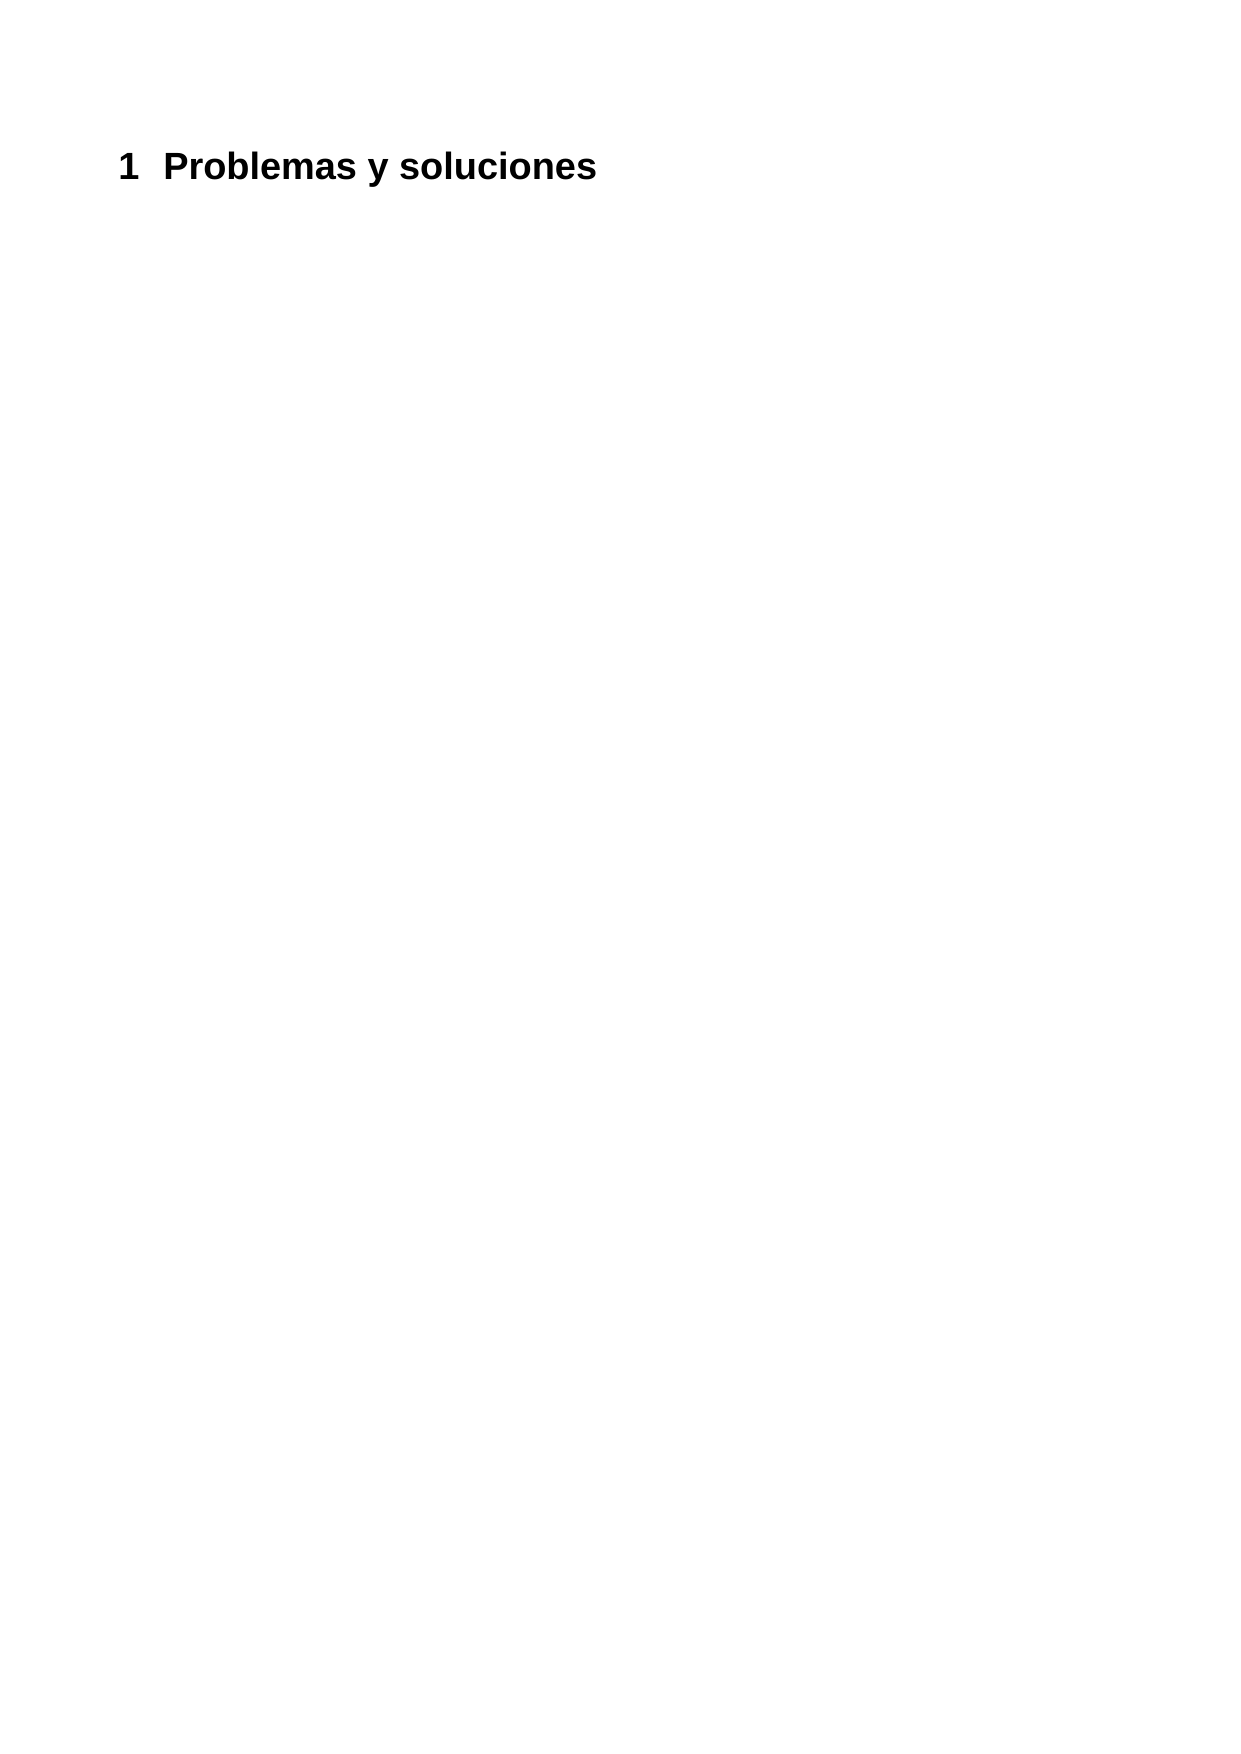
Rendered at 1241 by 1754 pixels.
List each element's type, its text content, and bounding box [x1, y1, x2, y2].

subtitle Problemas y soluciones [118, 144, 1122, 187]
